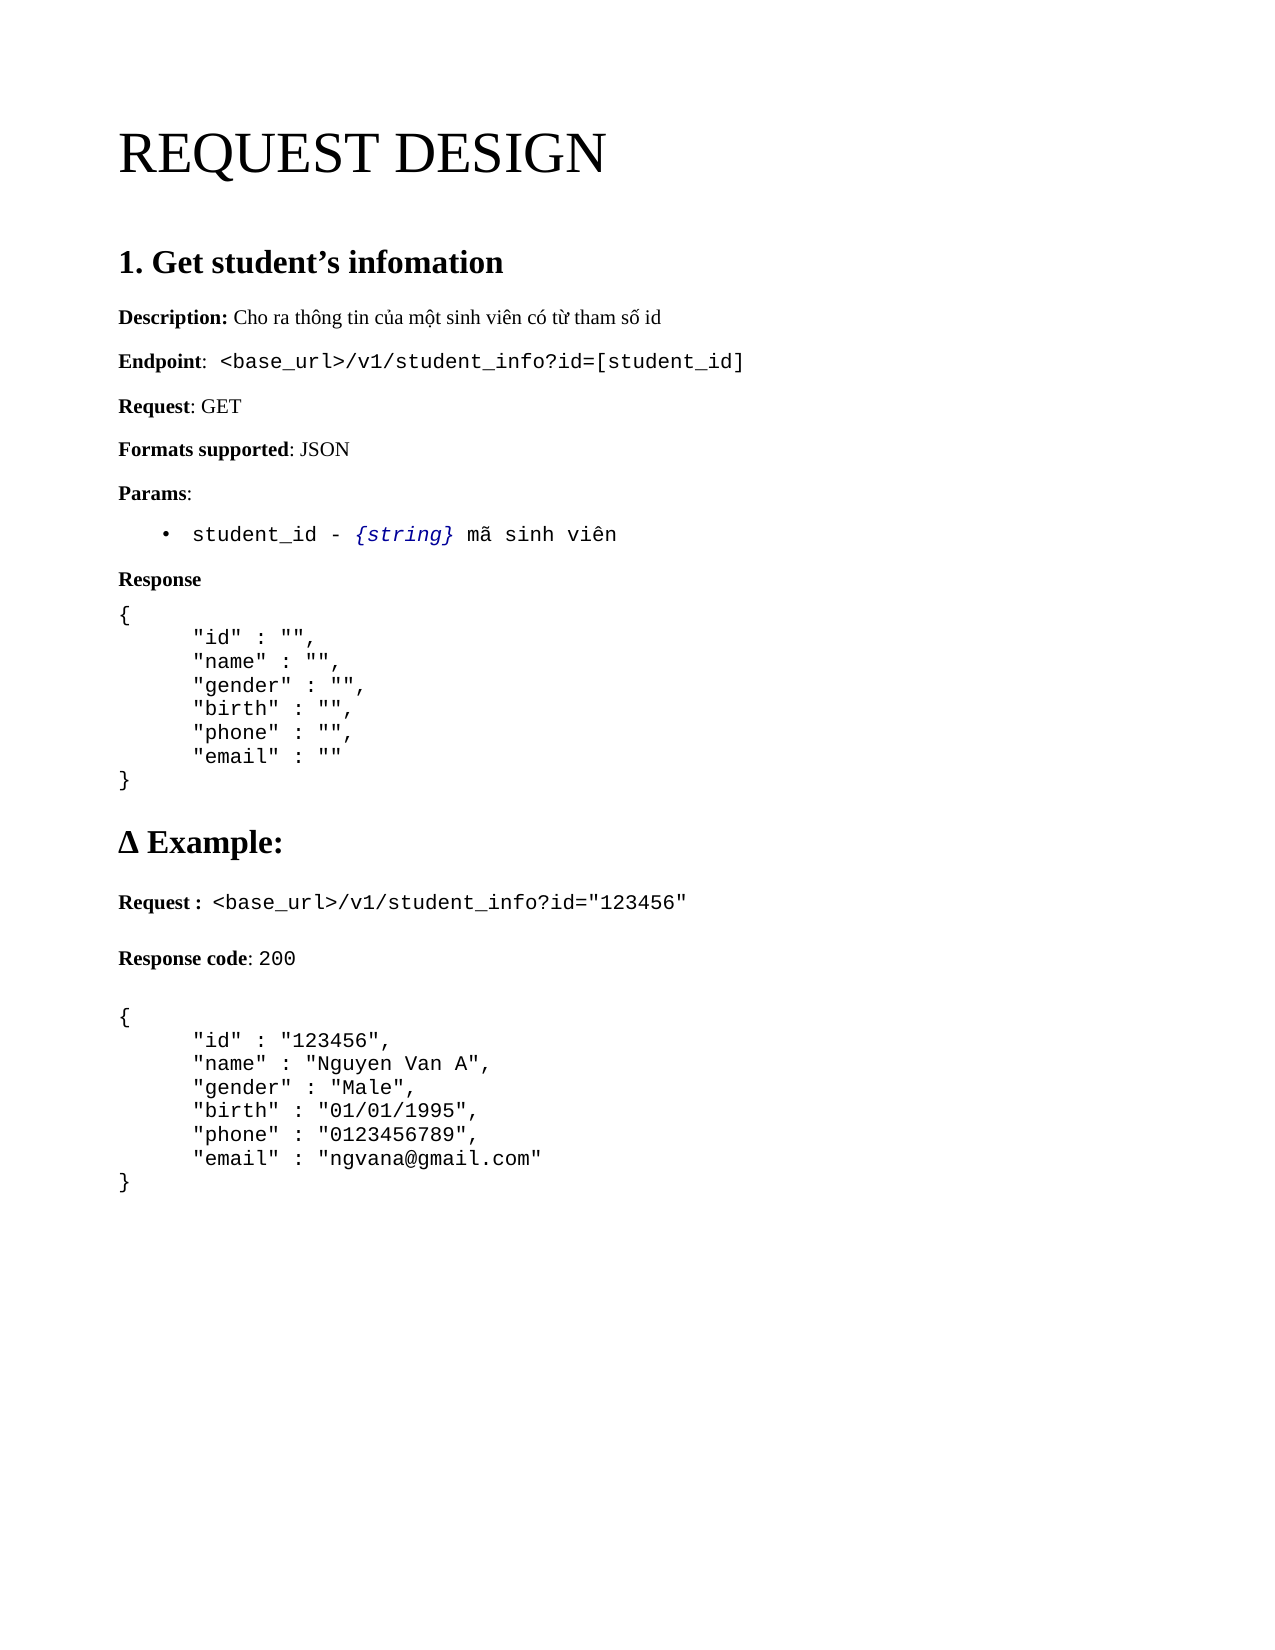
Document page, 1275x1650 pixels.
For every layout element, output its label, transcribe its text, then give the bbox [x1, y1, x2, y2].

text "id" : "", [118, 627, 1157, 651]
text ∆ Example: [118, 822, 1157, 861]
text "gender" : "Male", [118, 1077, 1157, 1101]
text } [118, 1171, 1157, 1195]
text REQUEST DESIGN [118, 118, 1157, 185]
text "phone" : "", [118, 722, 1157, 746]
subtitle Response [118, 567, 1157, 591]
text Params: [118, 481, 1157, 505]
text { [118, 1006, 1157, 1029]
text "phone" : "0123456789", [118, 1124, 1157, 1148]
text Request: GET [118, 394, 1157, 418]
list student_id - {string} mã sinh viên [162, 524, 1157, 548]
text "email" : "" [118, 746, 1157, 769]
text { [118, 604, 1157, 627]
text "birth" : "01/01/1995", [118, 1101, 1157, 1124]
text Description: Cho ra thông tin của một sinh viên có từ tham số id [118, 305, 1157, 329]
text "birth" : "", [118, 698, 1157, 722]
text Endpoint: <base_url>/v1/student_info?id=[student_id] [118, 348, 1157, 374]
text Response code: 200 [118, 945, 1157, 971]
text "gender" : "", [118, 675, 1157, 698]
text "id" : "123456", [118, 1029, 1157, 1053]
text "name" : "", [118, 651, 1157, 675]
text "email" : "ngvana@gmail.com" [118, 1148, 1157, 1171]
text 1. Get student’s infomation [118, 243, 1157, 281]
text Request : <base_url>/v1/student_info?id="123456" [118, 890, 1157, 916]
text } [118, 769, 1157, 793]
text Formats supported: JSON [118, 437, 1157, 461]
text "name" : "Nguyen Van A", [118, 1053, 1157, 1077]
